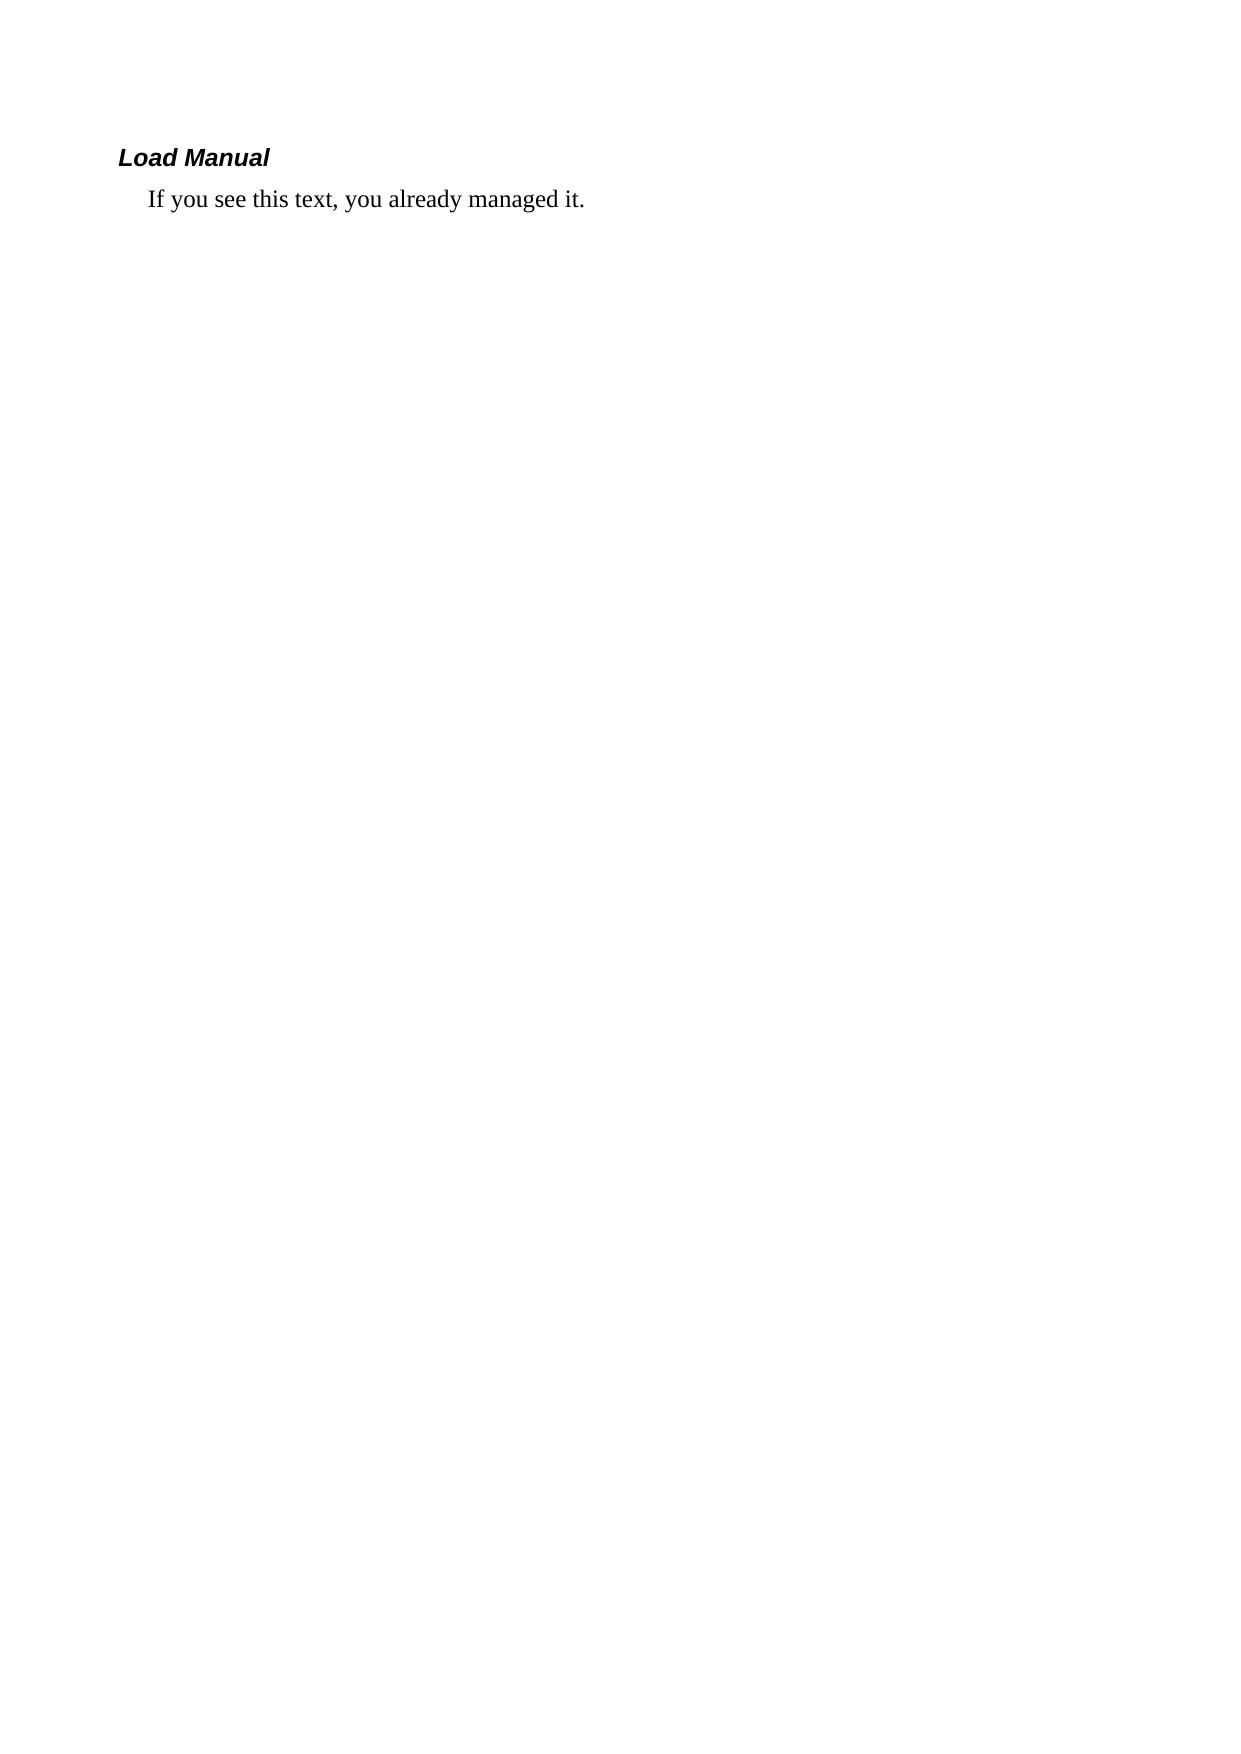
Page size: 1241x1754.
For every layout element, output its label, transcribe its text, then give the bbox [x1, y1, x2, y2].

text If you see this text, you already managed it. [148, 184, 1122, 213]
subtitle Load Manual [118, 143, 1122, 172]
